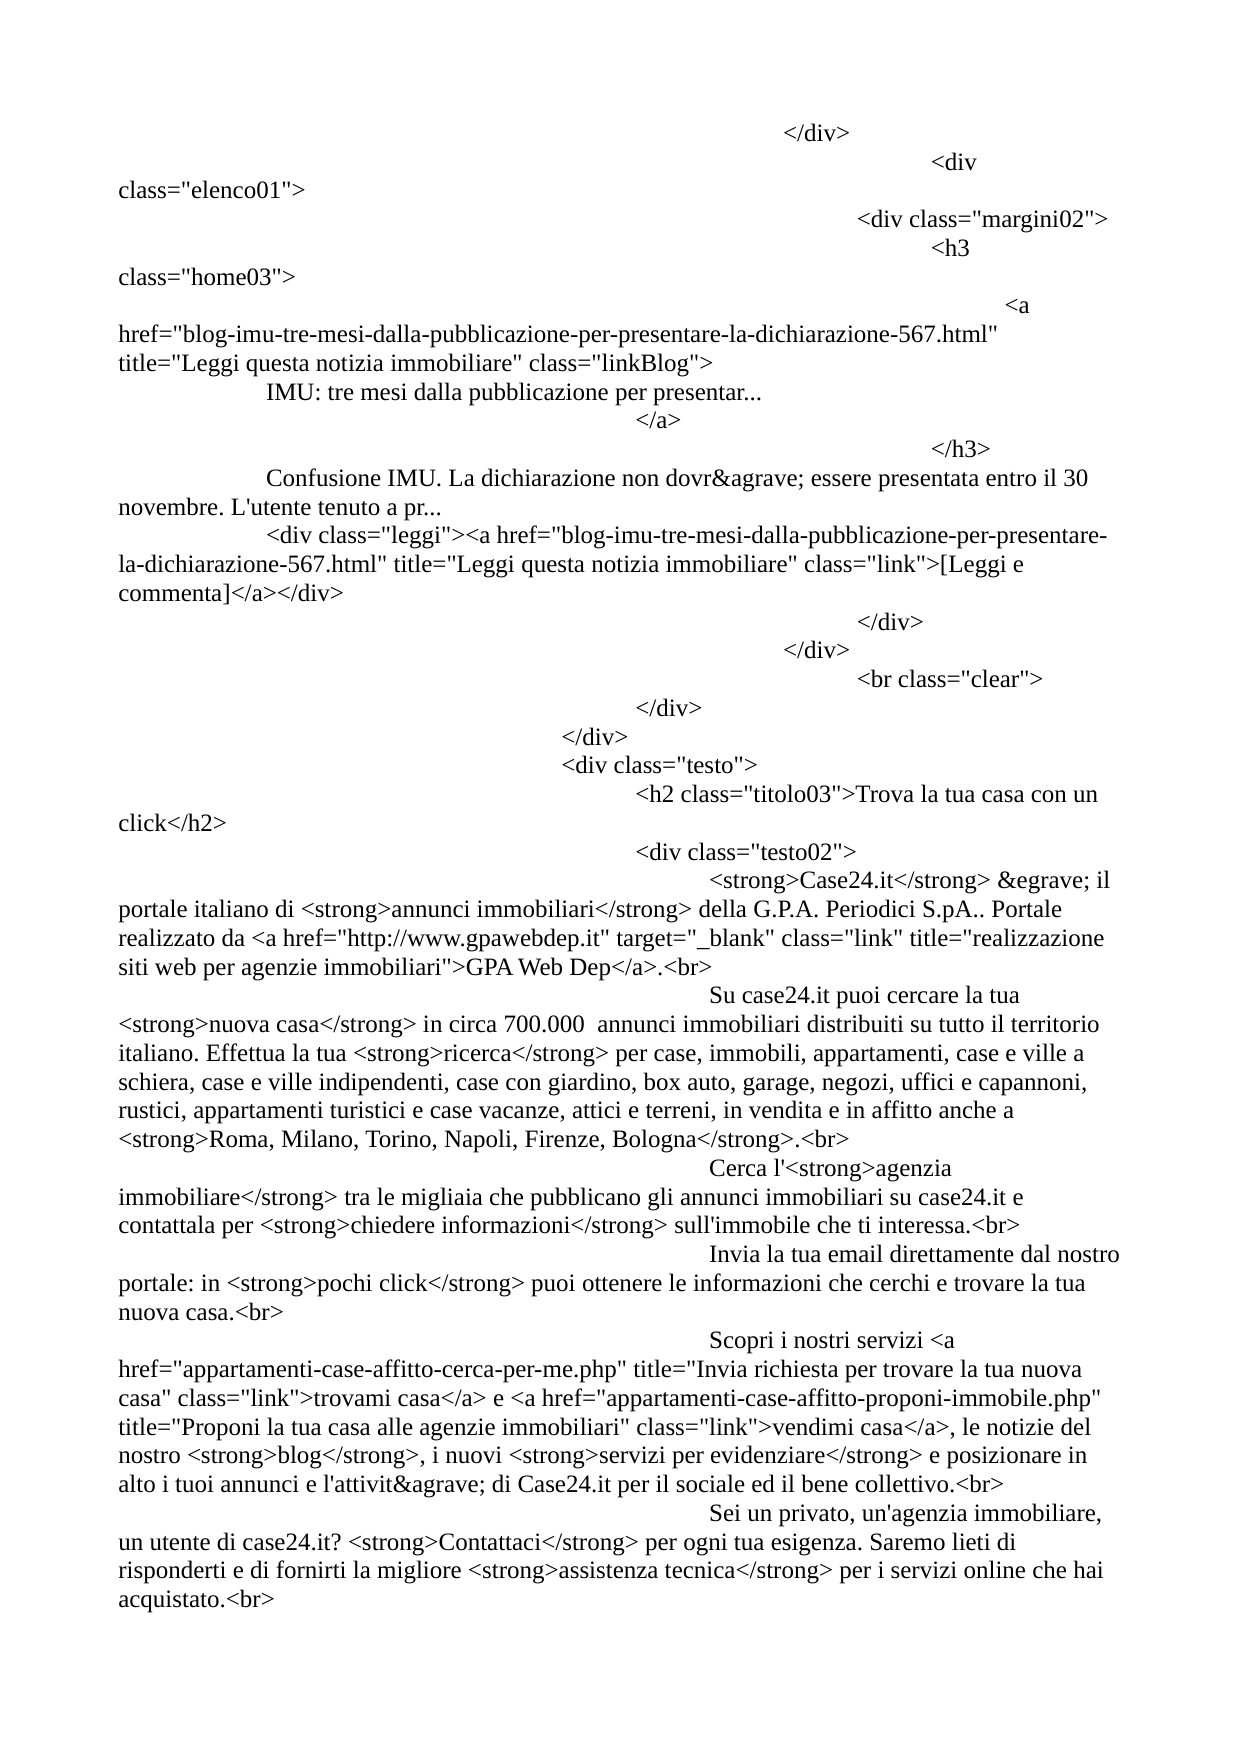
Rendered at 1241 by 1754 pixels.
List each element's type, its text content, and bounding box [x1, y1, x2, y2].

text </div> <div class="elenco01"> <div class="margini02"> <h3 class="home03"> <a href="blog-imu-tre-mesi-dalla-pubblicazione-per-presentare-la-dichiarazione-567.html" title="Leggi questa notizia immobiliare" class="linkBlog"> IMU: tre mesi dalla pubblicazione per presentar... </a> </h3> Confusione IMU. La dichiarazione non dovr&agrave; essere presentata entro il 30 novembre. L'utente tenuto a pr... <div class="leggi"><a href="blog-imu-tre-mesi-dalla-pubblicazione-per-presentare-la-dichiarazione-567.html" title="Leggi questa notizia immobiliare" class="link">[Leggi e commenta]</a></div> </div> </div> <br class="clear"> </div> </div> <div class="testo"> <h2 class="titolo03">Trova la tua casa con un click</h2> <div class="testo02"> <strong>Case24.it</strong> &egrave; il portale italiano di <strong>annunci immobiliari</strong> della G.P.A. Periodici S.pA.. Portale realizzato da <a href="http://www.gpawebdep.it" target="_blank" class="link" title="realizzazione siti web per agenzie immobiliari">GPA Web Dep</a>.<br> Su case24.it puoi cercare la tua <strong>nuova casa</strong> in circa 700.000 annunci immobiliari distribuiti su tutto il territorio italiano. Effettua la tua <strong>ricerca</strong> per case, immobili, appartamenti, case e ville a schiera, case e ville indipendenti, case con giardino, box auto, garage, negozi, uffici e capannoni, rustici, appartamenti turistici e case vacanze, attici e terreni, in vendita e in affitto anche a <strong>Roma, Milano, Torino, Napoli, Firenze, Bologna</strong>.<br> Cerca l'<strong>agenzia immobiliare</strong> tra le migliaia che pubblicano gli annunci immobiliari su case24.it e contattala per <strong>chiedere informazioni</strong> sull'immobile che ti interessa.<br> Invia la tua email direttamente dal nostro portale: in <strong>pochi click</strong> puoi ottenere le informazioni che cerchi e trovare la tua nuova casa.<br> Scopri i nostri servizi <a href="appartamenti-case-affitto-cerca-per-me.php" title="Invia richiesta per trovare la tua nuova casa" class="link">trovami casa</a> e <a href="appartamenti-case-affitto-proponi-immobile.php" title="Proponi la tua casa alle agenzie immobiliari" class="link">vendimi casa</a>, le notizie del nostro <strong>blog</strong>, i nuovi <strong>servizi per evidenziare</strong> e posizionare in alto i tuoi annunci e l'attivit&agrave; di Case24.it per il sociale ed il bene collettivo.<br> Sei un privato, un'agenzia immobiliare, un utente di case24.it? <strong>Contattaci</strong> per ogni tua esigenza. Saremo lieti di risponderti e di fornirti la migliore <strong>assistenza tecnica</strong> per i servizi online che hai acquistato.<br> [118, 118, 1122, 1613]
